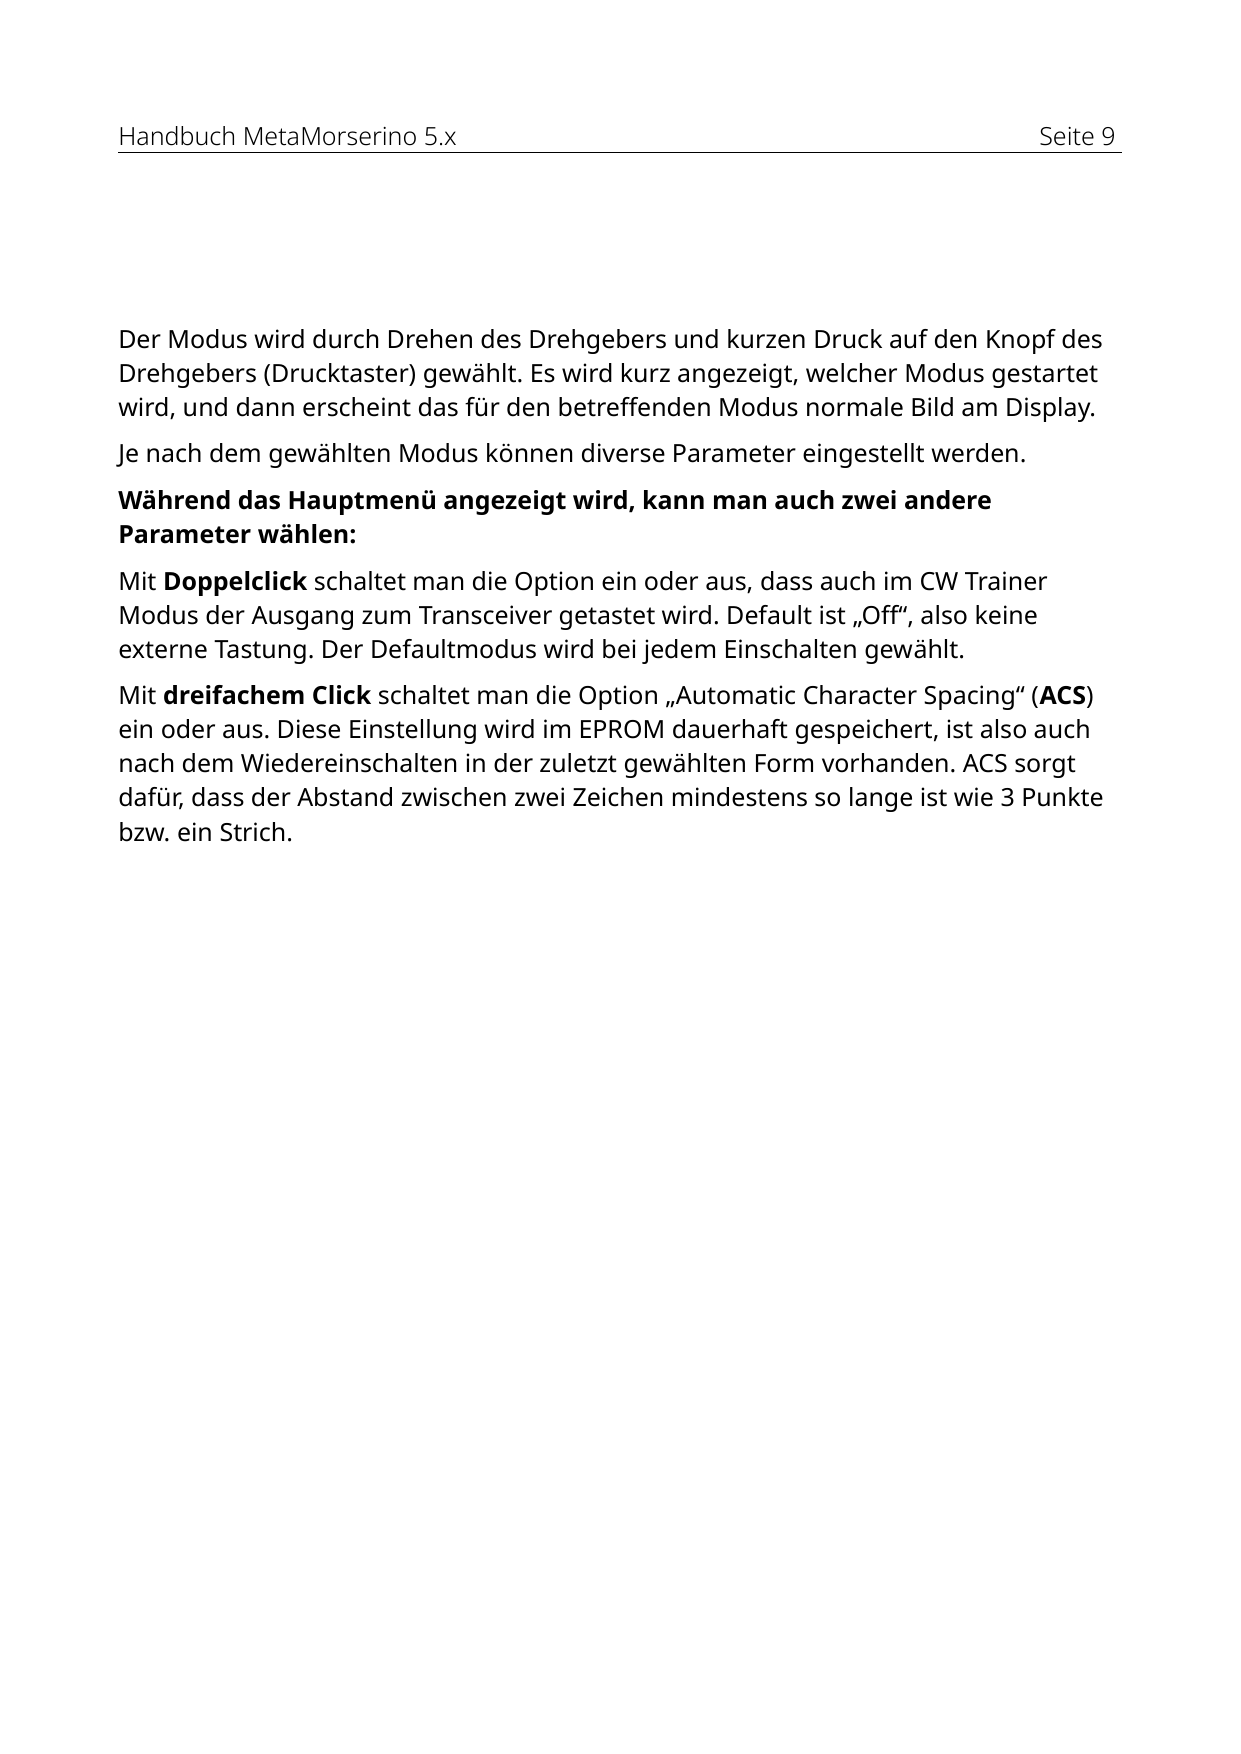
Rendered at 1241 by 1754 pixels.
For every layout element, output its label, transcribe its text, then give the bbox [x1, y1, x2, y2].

table_cell [124, 183, 619, 228]
text Je nach dem gewählten Modus können diverse Parameter eingestellt werden. [118, 436, 1122, 470]
table_cell [620, 183, 1122, 228]
text Während das Hauptmenü angezeigt wird, kann man auch zwei andere Parameter wählen: [118, 483, 1122, 551]
text Mit Doppelclick schaltet man die Option ein oder aus, dass auch im CW Trainer Modus der Ausgang zum Transceiver getastet wird. Default ist „Off“, also keine externe Tastung. Der Defaultmodus wird bei jedem Einschalten gewählt. [118, 563, 1122, 665]
text Mit dreifachem Click schaltet man die Option „Automatic Character Spacing“ (ACS) ein oder aus. Diese Einstellung wird im EPROM dauerhaft gespeichert, ist also auch nach dem Wiedereinschalten in der zuletzt gewählten Form vorhanden. ACS sorgt dafür, dass der Abstand zwischen zwei Zeichen mindestens so lange ist wie 3 Punkte bzw. ein Strich. [118, 678, 1122, 848]
text Der Modus wird durch Drehen des Drehgebers und kurzen Druck auf den Knopf des Drehgebers (Drucktaster) gewählt. Es wird kurz angezeigt, welcher Modus gestartet wird, und dann erscheint das für den betreffenden Modus normale Bild am Display. [118, 321, 1122, 423]
